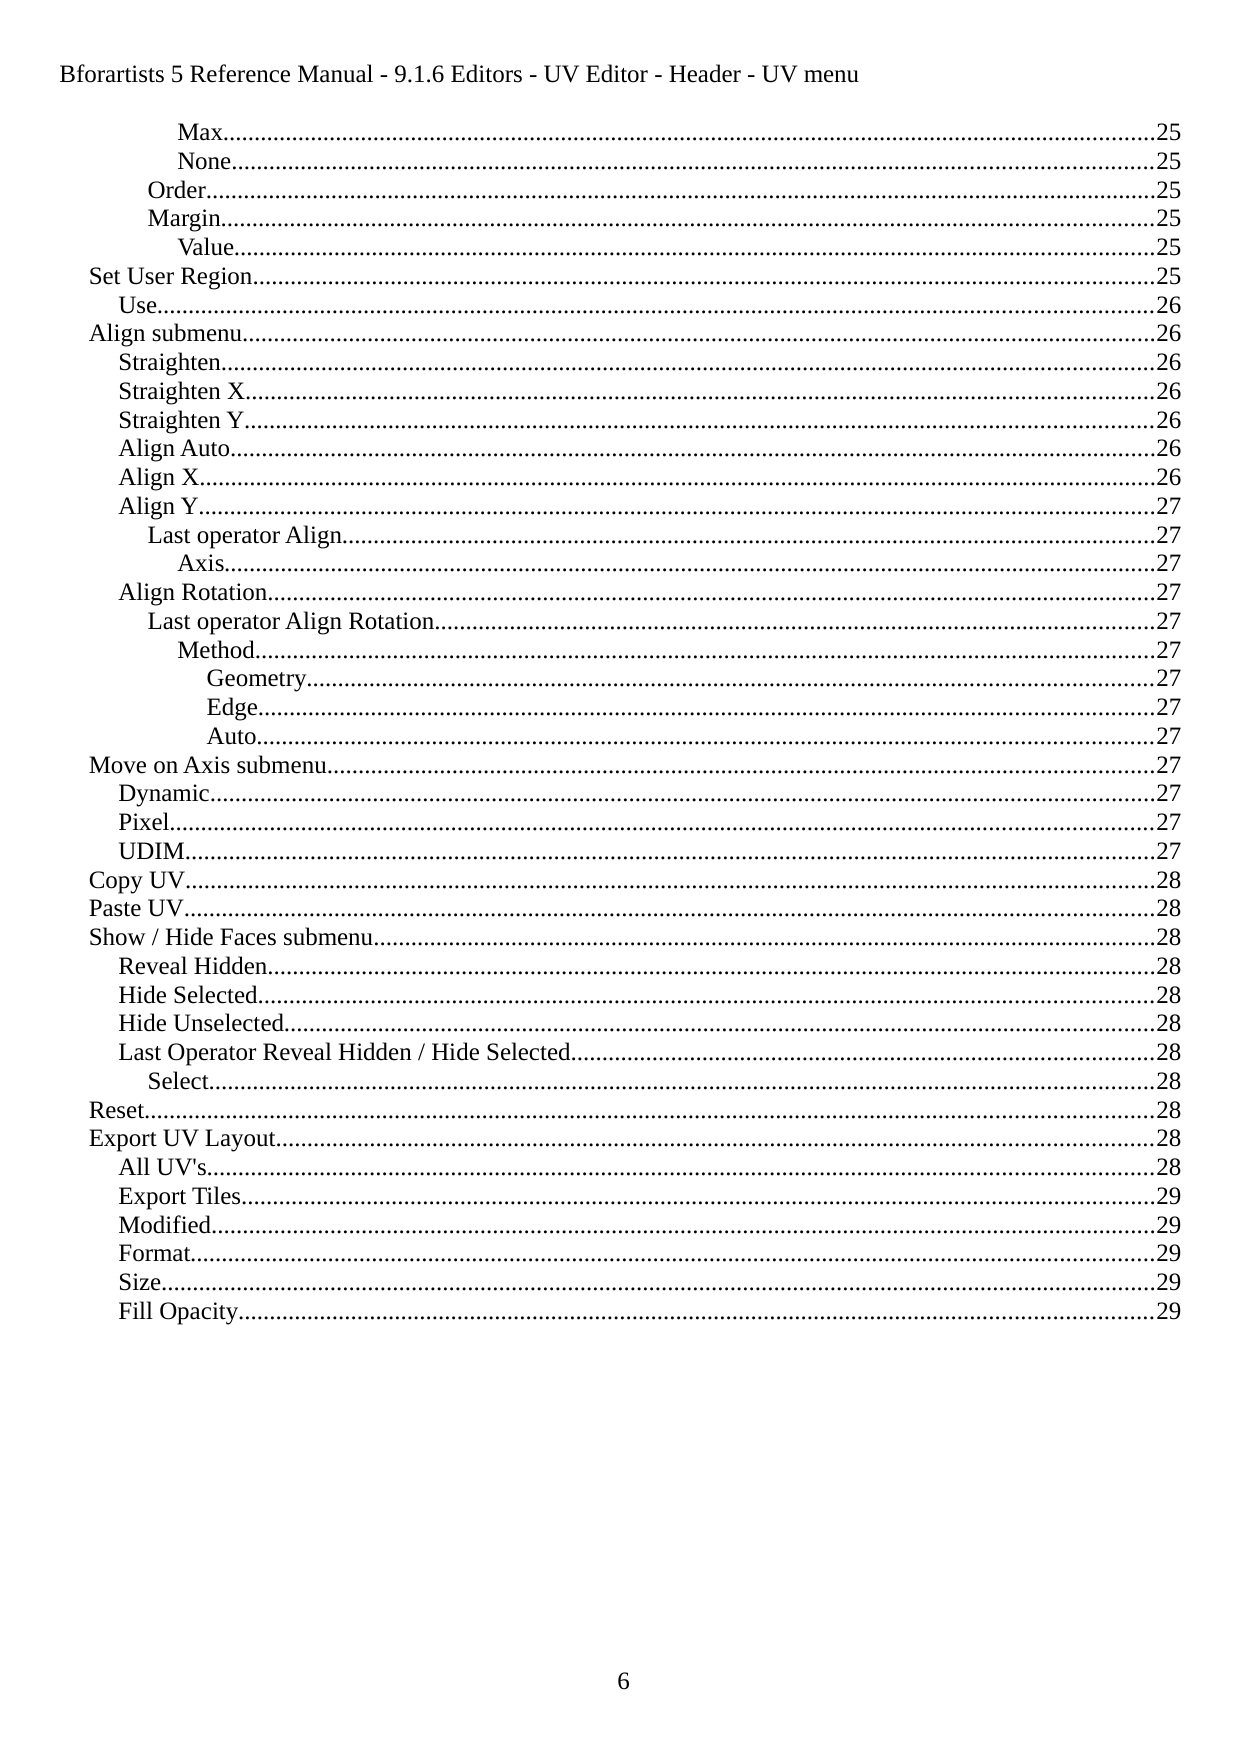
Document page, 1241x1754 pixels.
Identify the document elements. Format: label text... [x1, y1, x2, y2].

text Pixel 27 [118, 807, 1181, 836]
text Geometry 27 [206, 663, 1181, 692]
text Edge 27 [206, 692, 1181, 721]
text Margin 25 [147, 203, 1181, 232]
text Modified 29 [118, 1210, 1181, 1238]
text Axis 27 [177, 548, 1181, 577]
text Straighten Y 26 [118, 405, 1181, 433]
text Align X 26 [118, 462, 1181, 491]
text Auto 27 [206, 721, 1181, 750]
text All UV's 28 [118, 1152, 1181, 1181]
text Set User Region 25 [88, 261, 1181, 290]
text Last Operator Reveal Hidden / Hide Selected 28 [118, 1037, 1181, 1066]
text Export Tiles 29 [118, 1181, 1181, 1210]
text Select 28 [147, 1066, 1181, 1095]
text Format 29 [118, 1238, 1181, 1267]
text Align Auto 26 [118, 433, 1181, 462]
text Show / Hide Faces submenu 28 [88, 922, 1181, 951]
text Hide Selected 28 [118, 980, 1181, 1008]
text Copy UV 28 [88, 865, 1181, 893]
text Max 25 [177, 117, 1181, 146]
text UDIM 27 [118, 836, 1181, 865]
text Hide Unselected 28 [118, 1008, 1181, 1037]
text Reveal Hidden 28 [118, 951, 1181, 980]
text Last operator Align 27 [147, 520, 1181, 548]
text Fill Opacity 29 [118, 1296, 1181, 1325]
text None 25 [177, 146, 1181, 175]
text Dynamic 27 [118, 778, 1181, 807]
text Method 27 [177, 635, 1181, 663]
text Align Rotation 27 [118, 577, 1181, 606]
text Export UV Layout 28 [88, 1123, 1181, 1152]
text Use 26 [118, 290, 1181, 318]
text Align submenu 26 [88, 318, 1181, 347]
text Size 29 [118, 1267, 1181, 1296]
text Straighten X 26 [118, 376, 1181, 405]
text Order 25 [147, 175, 1181, 203]
text Straighten 26 [118, 347, 1181, 376]
text Value 25 [177, 232, 1181, 261]
text Paste UV 28 [88, 893, 1181, 922]
text Reset 28 [88, 1095, 1181, 1123]
text Last operator Align Rotation 27 [147, 606, 1181, 635]
text Align Y 27 [118, 491, 1181, 520]
text Move on Axis submenu 27 [88, 750, 1181, 778]
